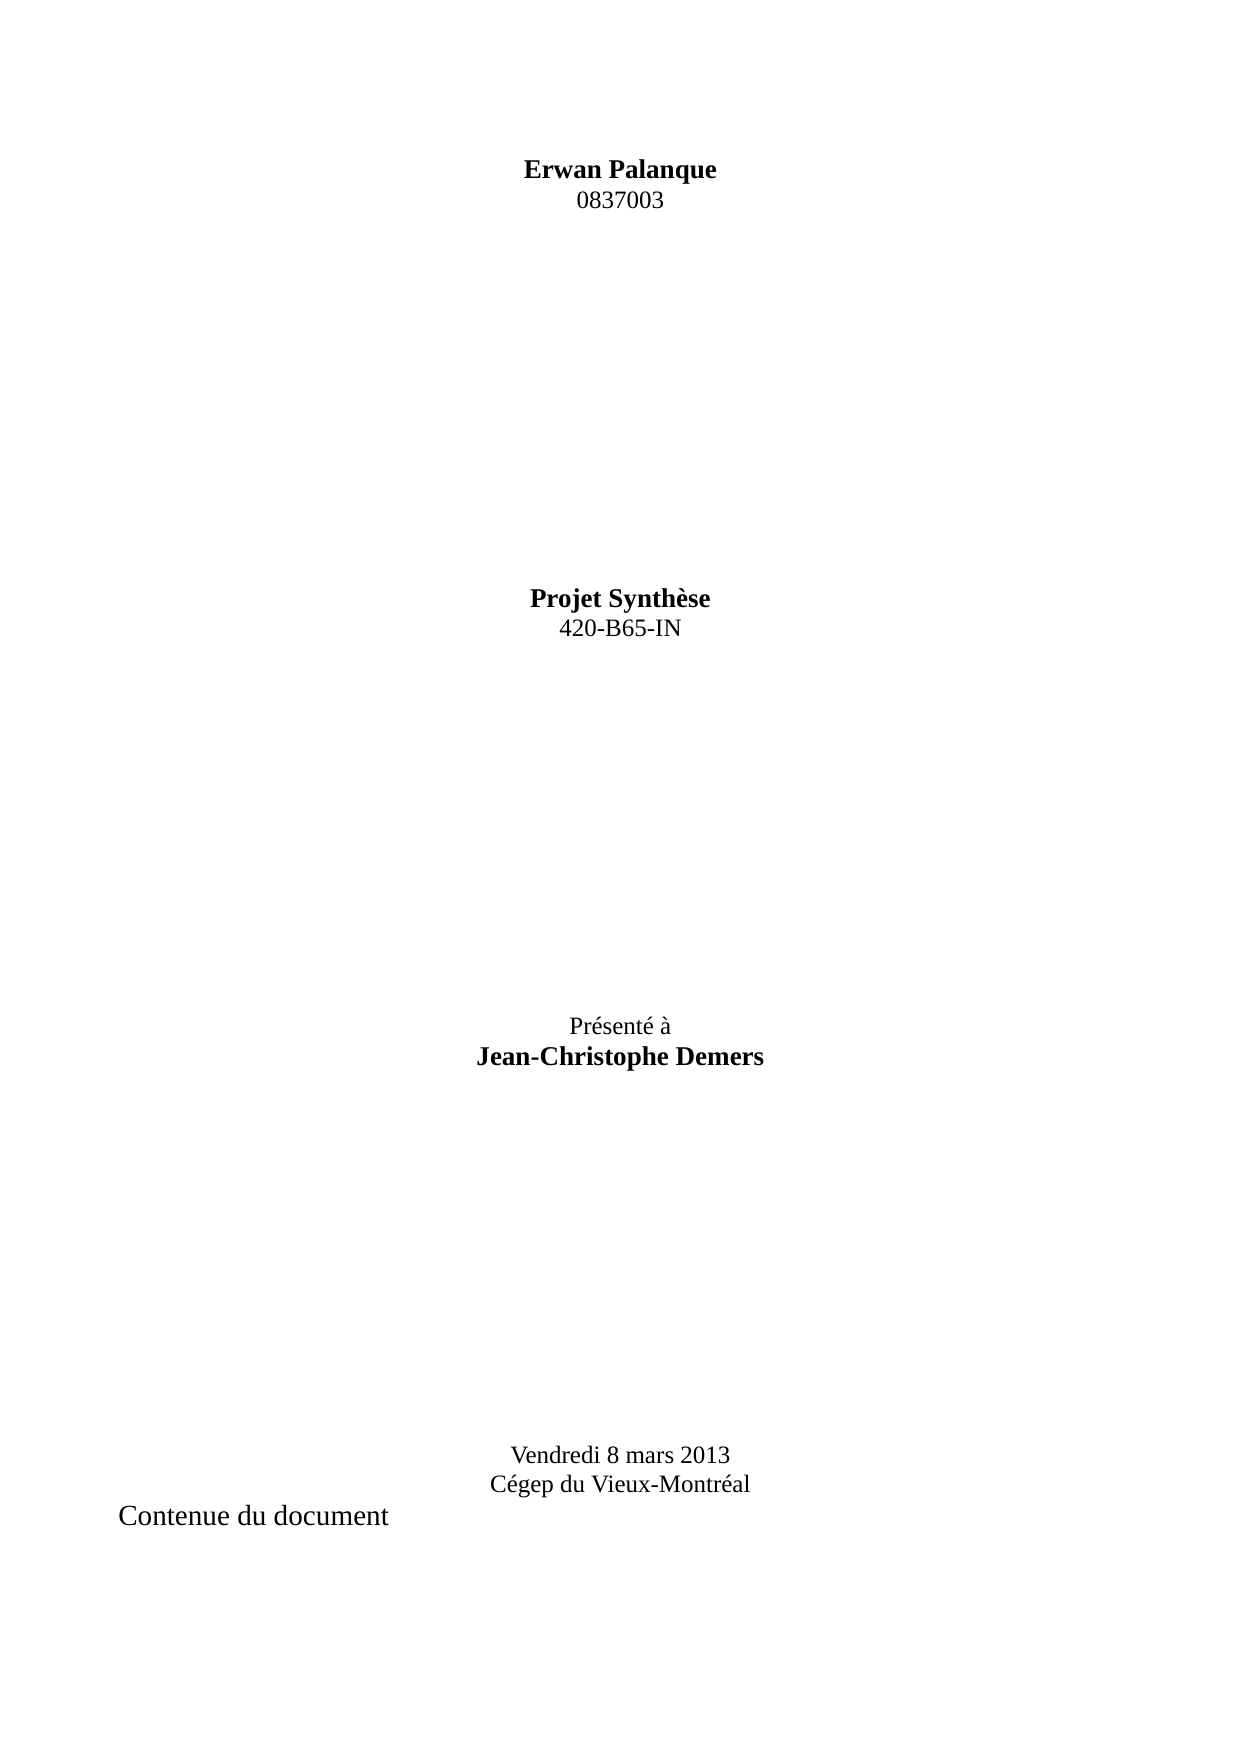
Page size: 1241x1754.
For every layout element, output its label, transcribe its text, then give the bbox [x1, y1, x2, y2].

text Contenue du document [118, 1498, 1122, 1531]
text Cégep du Vieux-Montréal [118, 1469, 1122, 1498]
text Erwan Palanque [118, 153, 1122, 185]
text Vendredi 8 mars 2013 [118, 1440, 1122, 1469]
text Jean-Christophe Demers [118, 1040, 1122, 1071]
text Présenté à [118, 1011, 1122, 1040]
text 0837003 [118, 185, 1122, 213]
text 420-B65-IN [118, 613, 1122, 642]
text Projet Synthèse [118, 582, 1122, 613]
